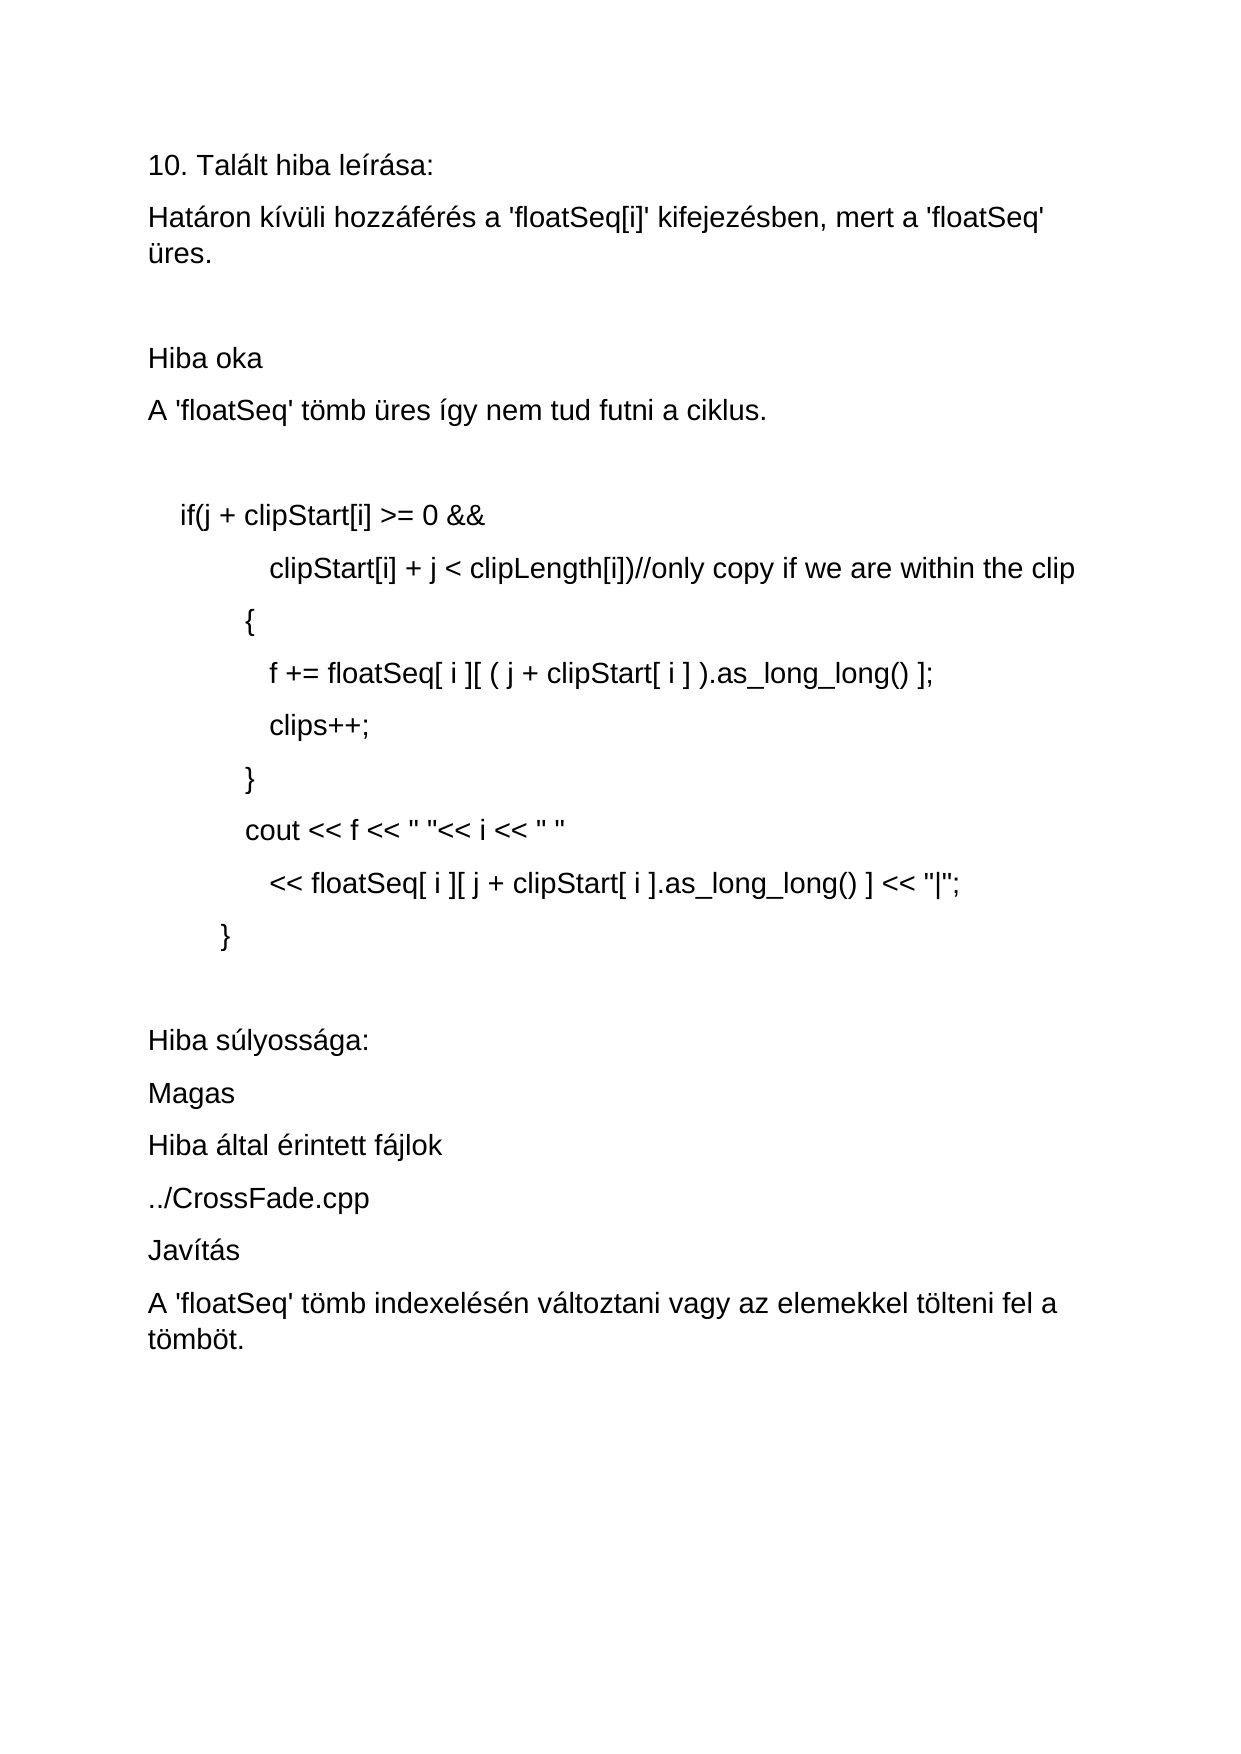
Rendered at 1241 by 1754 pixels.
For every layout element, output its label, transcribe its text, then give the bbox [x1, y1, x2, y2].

text if(j + clipStart[i] >= 0 && [148, 498, 1093, 532]
text Javítás [148, 1233, 1093, 1267]
text << floatSeq[ i ][ j + clipStart[ i ].as_long_long() ] << "|"; [148, 866, 1093, 899]
text Hiba oka [148, 341, 1093, 374]
text } [148, 918, 1093, 952]
text { [148, 603, 1093, 637]
text A 'floatSeq' tömb indexelésén változtani vagy az elemekkel tölteni fel a tömböt. [148, 1286, 1093, 1355]
text Határon kívüli hozzáférés a 'floatSeq[i]' kifejezésben, mert a 'floatSeq' üres. [148, 200, 1093, 269]
text Hiba súlyossága: [148, 1023, 1093, 1057]
text Magas [148, 1076, 1093, 1109]
text 10. Talált hiba leírása: [148, 148, 1093, 181]
text clips++; [148, 708, 1093, 742]
text clipStart[i] + j < clipLength[i])//only copy if we are within the clip [148, 551, 1093, 584]
text cout << f << " "<< i << " " [148, 813, 1093, 847]
text ../CrossFade.cpp [148, 1181, 1093, 1214]
text f += floatSeq[ i ][ ( j + clipStart[ i ] ).as_long_long() ]; [148, 656, 1093, 689]
text } [148, 761, 1093, 794]
text A 'floatSeq' tömb üres így nem tud futni a ciklus. [148, 393, 1093, 427]
text Hiba által érintett fájlok [148, 1128, 1093, 1162]
